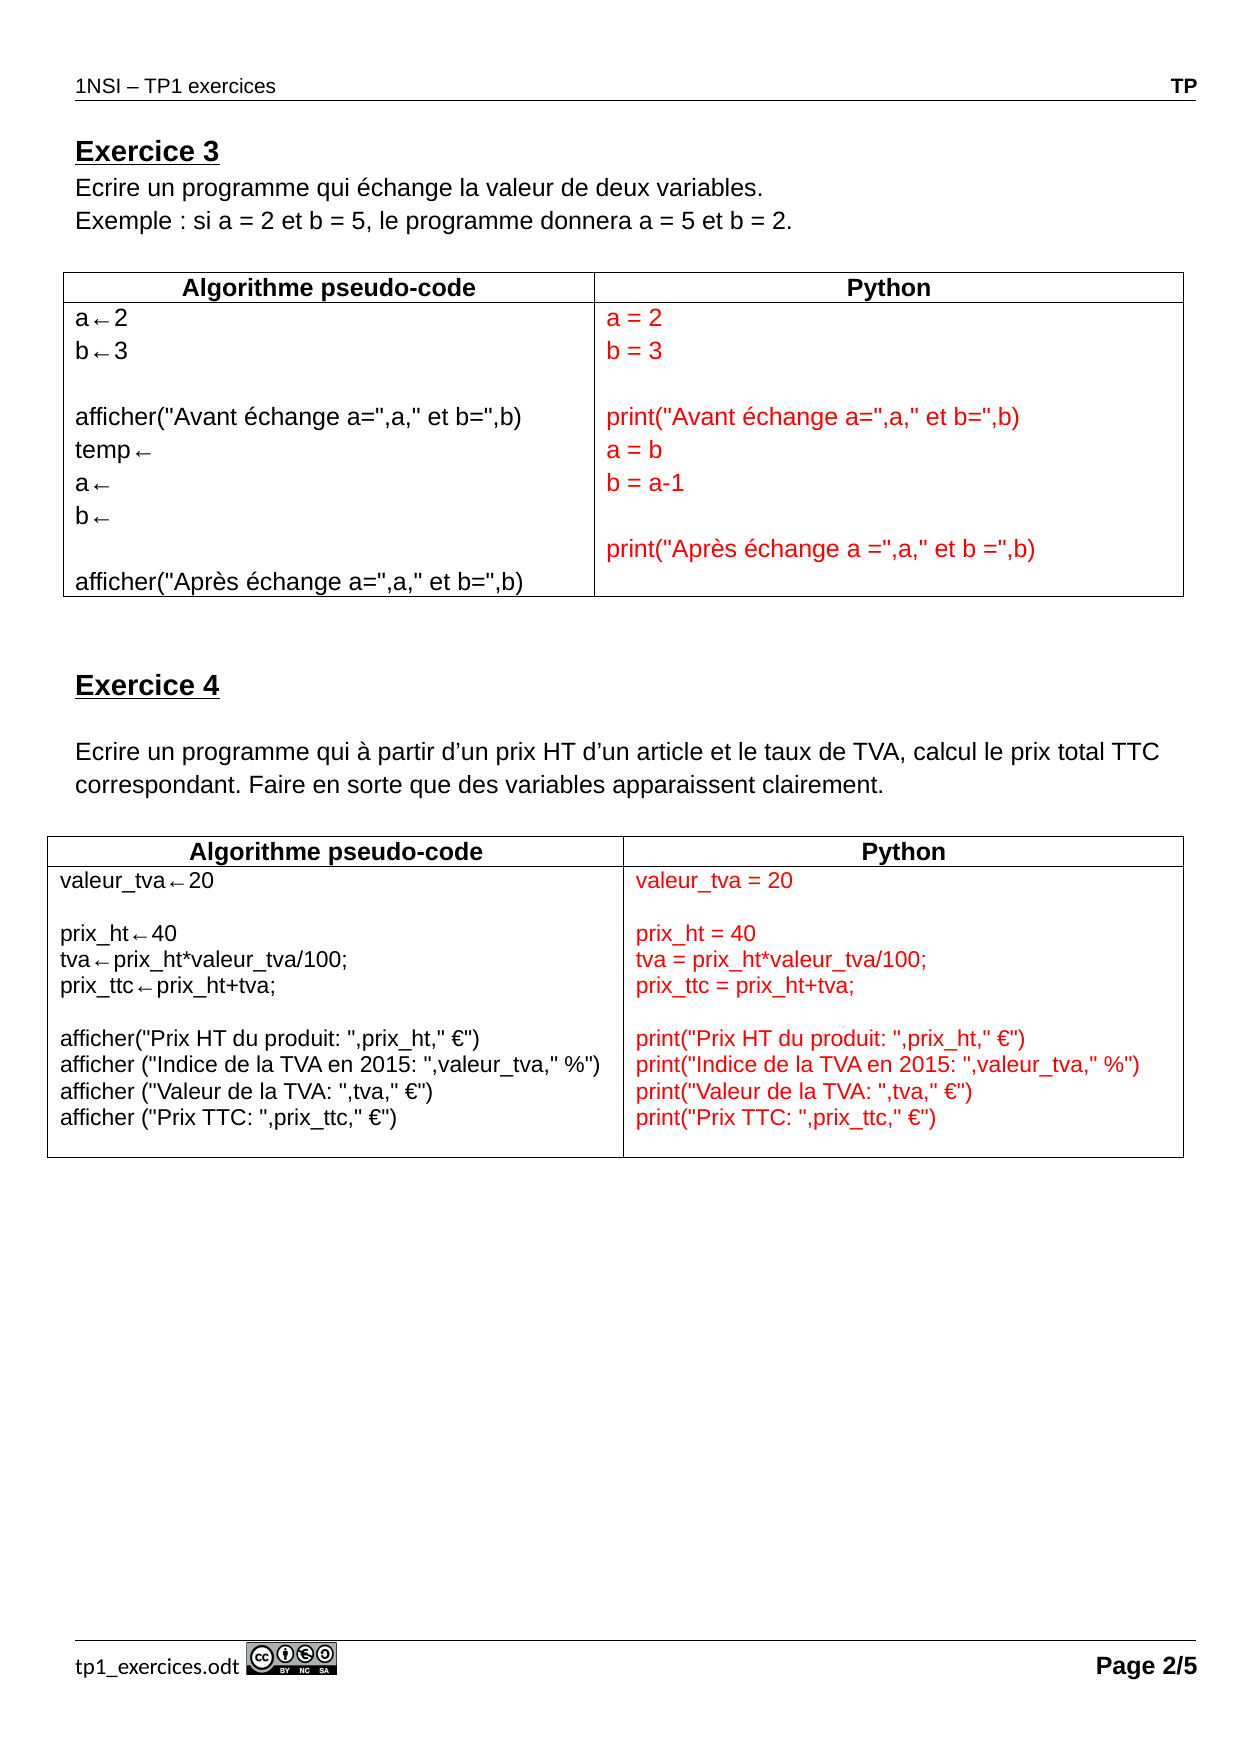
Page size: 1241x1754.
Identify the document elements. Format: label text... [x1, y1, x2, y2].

text Exemple : si a = 2 et b = 5, le programme donnera a = 5 et b = 2. [75, 206, 1196, 235]
text Exercice 3 [75, 134, 1196, 168]
table_header Algorithme pseudo-code [48, 837, 623, 866]
table_cell a←2 b←3 afficher("Avant échange a=",a," et b=",b) temp← a← b← afficher("Après échange a=",a," et b=",b) [64, 303, 594, 596]
text Ecrire un programme qui échange la valeur de deux variables. [75, 173, 1196, 202]
table_header Python [624, 837, 1183, 866]
table_cell a = 2 b = 3 print("Avant échange a=",a," et b=",b) a = b b = a-1 print("Après échange a =",a," et b =",b) [595, 303, 1183, 596]
text Exercice 4 [75, 668, 1196, 702]
picture [246, 1642, 337, 1675]
table_cell valeur_tva←20 prix_ht←40 tva←prix_ht*valeur_tva/100; prix_ttc←prix_ht+tva; afficher("Prix HT du produit: ",prix_ht," €") afficher ("Indice de la TVA en 2015: ",valeur_tva," %") afficher ("Valeur de la TVA: ",tva," €") afficher ("Prix TTC: ",prix_ttc," €") [48, 867, 623, 1157]
table_cell valeur_tva = 20 prix_ht = 40 tva = prix_ht*valeur_tva/100; prix_ttc = prix_ht+tva; print("Prix HT du produit: ",prix_ht," €") print("Indice de la TVA en 2015: ",valeur_tva," %") print("Valeur de la TVA: ",tva," €") print("Prix TTC: ",prix_ttc," €") [624, 867, 1183, 1157]
table_header Algorithme pseudo-code [64, 273, 594, 302]
text Ecrire un programme qui à partir d’un prix HT d’un article et le taux de TVA, calcul le prix total TTC correspondant. Faire en sorte que des variables apparaissent clairement. [75, 737, 1196, 799]
table_header Python [595, 273, 1183, 302]
